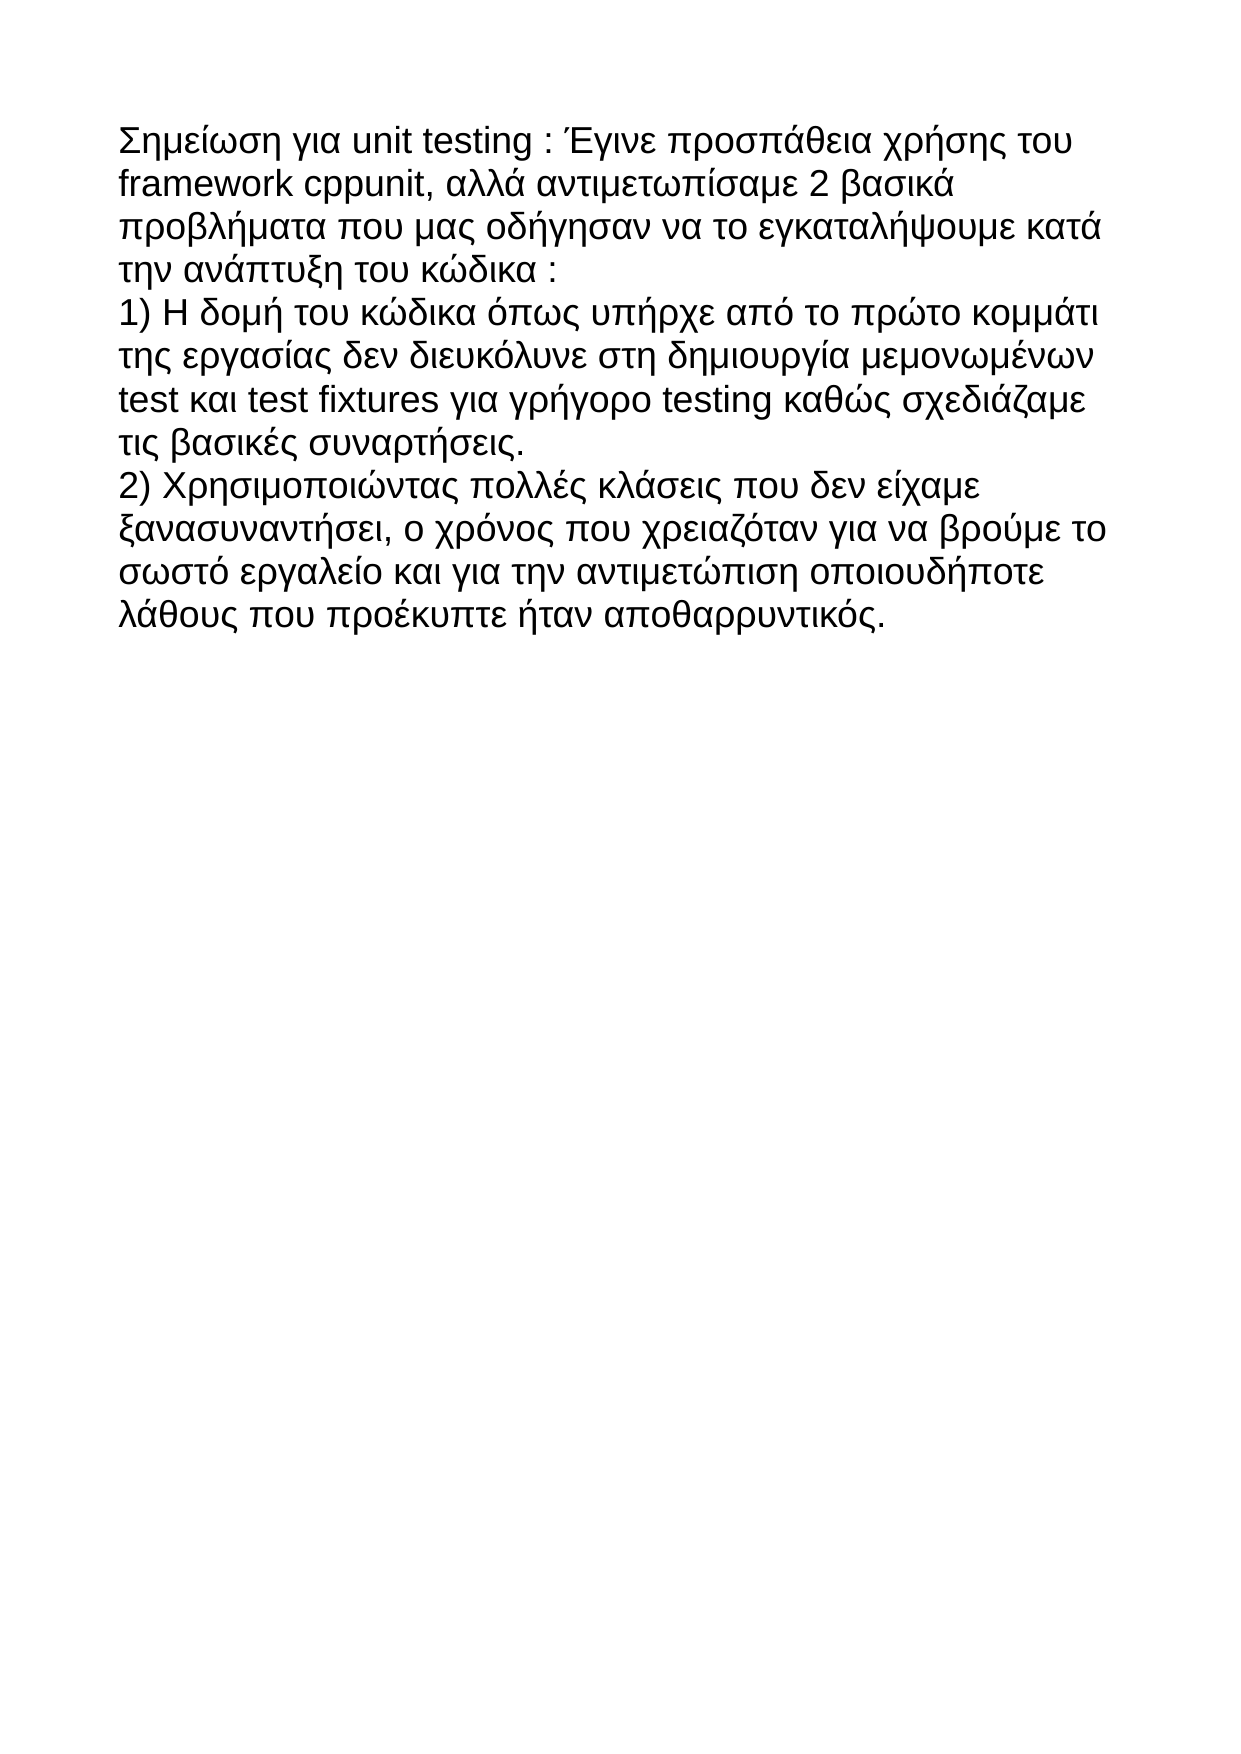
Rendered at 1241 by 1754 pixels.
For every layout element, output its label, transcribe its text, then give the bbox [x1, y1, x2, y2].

text Σημείωση για unit testing : Έγινε προσπάθεια χρήσης του framework cppunit, αλλά αντιμετωπίσαμε 2 βασικά προβλήματα που μας οδήγησαν να το εγκαταλήψουμε κατά την ανάπτυξη του κώδικα : [118, 118, 1122, 291]
text 1) Η δομή του κώδικα όπως υπήρχε από το πρώτο κομμάτι της εργασίας δεν διευκόλυνε στη δημιουργία μεμονωμένων test και test fixtures για γρήγορο testing καθώς σχεδιάζαμε τις βασικές συναρτήσεις. [118, 291, 1122, 463]
text 2) Χρησιμοποιώντας πολλές κλάσεις που δεν είχαμε ξανασυναντήσει, ο χρόνος που χρειαζόταν για να βρούμε το σωστό εργαλείο και για την αντιμετώπιση οποιουδήποτε λάθους που προέκυπτε ήταν αποθαρρυντικός. [118, 463, 1122, 636]
